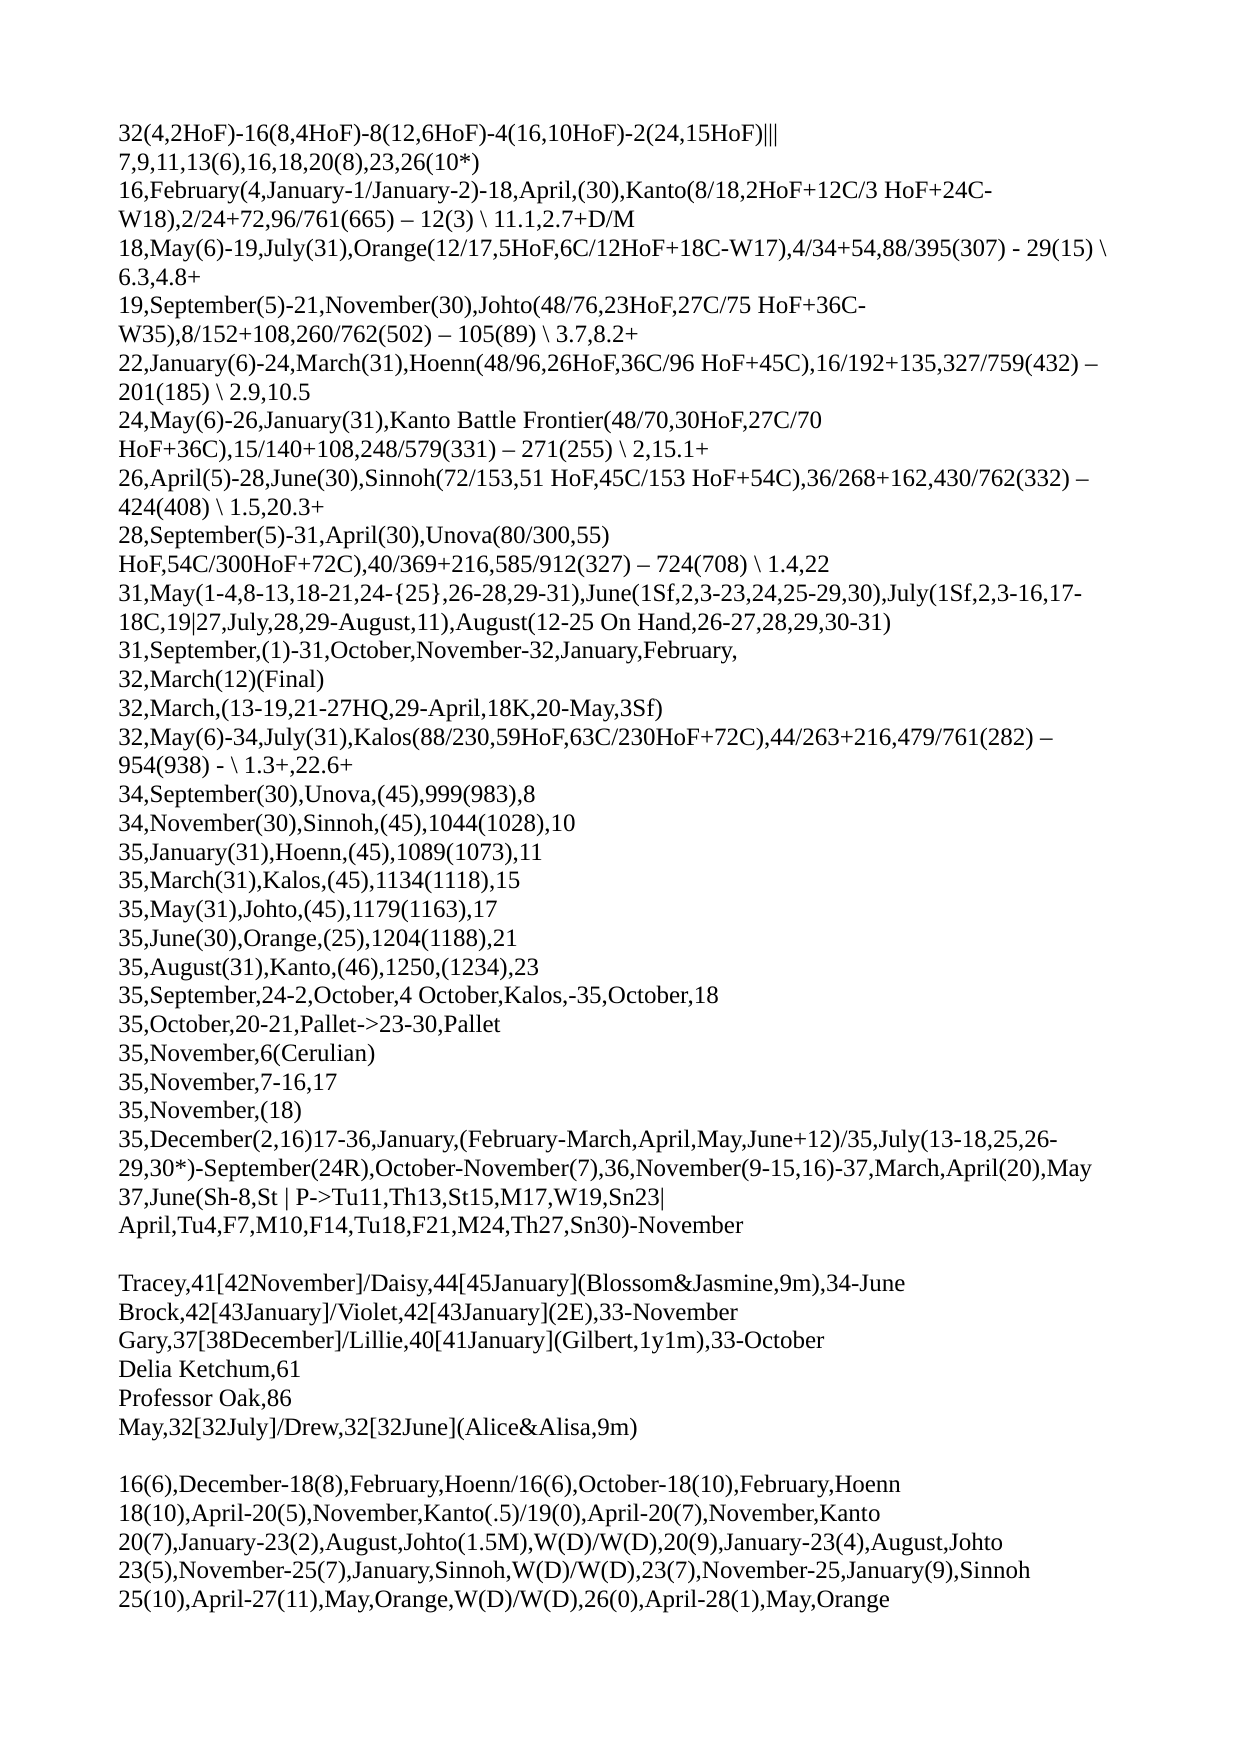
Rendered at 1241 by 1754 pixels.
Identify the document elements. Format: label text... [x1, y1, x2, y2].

text 28,September(5)-31,April(30),Unova(80/300,55) HoF,54C/300HoF+72C),40/369+216,585/912(327) – 724(708) \ 1.4,22 [118, 521, 1122, 578]
text 35,November,6(Cerulian) [118, 1038, 1122, 1067]
text 32,March(12)(Final) [118, 664, 1122, 693]
text 20(7),January-23(2),August,Johto(1.5M),W(D)/W(D),20(9),January-23(4),August,Johto [118, 1527, 1122, 1556]
text 22,January(6)-24,March(31),Hoenn(48/96,26HoF,36C/96 HoF+45C),16/192+135,327/759(432) – 201(185) \ 2.9,10.5 [118, 348, 1122, 406]
text 35,November,(18) [118, 1096, 1122, 1124]
text 35,June(30),Orange,(25),1204(1188),21 [118, 923, 1122, 952]
text Brock,42[43January]/Violet,42[43January](2E),33-November [118, 1297, 1122, 1326]
text 35,May(31),Johto,(45),1179(1163),17 [118, 894, 1122, 923]
text 37,June(Sh-8,St | P->Tu11,Th13,St15,M17,W19,Sn23|April,Tu4,F7,M10,F14,Tu18,F21,M24,Th27,Sn30)-November [118, 1182, 1122, 1239]
text 35,October,20-21,Pallet->23-30,Pallet [118, 1009, 1122, 1038]
text 19,September(5)-21,November(30),Johto(48/76,23HoF,27C/75 HoF+36C-W35),8/152+108,260/762(502) – 105(89) \ 3.7,8.2+ [118, 291, 1122, 348]
text 34,September(30),Unova,(45),999(983),8 [118, 779, 1122, 808]
text 34,November(30),Sinnoh,(45),1044(1028),10 [118, 808, 1122, 837]
text 32,May(6)-34,July(31),Kalos(88/230,59HoF,63C/230HoF+72C),44/263+216,479/761(282) – 954(938) - \ 1.3+,22.6+ [118, 722, 1122, 779]
text 35,September,24-2,October,4 October,Kalos,-35,October,18 [118, 981, 1122, 1009]
text 31,May(1-4,8-13,18-21,24-{25},26-28,29-31),June(1Sf,2,3-23,24,25-29,30),July(1Sf,2,3-16,17-18C,19|27,July,28,29-August,11),August(12-25 On Hand,26-27,28,29,30-31) [118, 578, 1122, 636]
text Professor Oak,86 [118, 1383, 1122, 1412]
text 35,January(31),Hoenn,(45),1089(1073),11 [118, 837, 1122, 866]
text 35,December(2,16)17-36,January,(February-March,April,May,June+12)/35,July(13-18,25,26-29,30*)-September(24R),October-November(7),36,November(9-15,16)-37,March,April(20),May [118, 1124, 1122, 1182]
text 18(10),April-20(5),November,Kanto(.5)/19(0),April-20(7),November,Kanto [118, 1498, 1122, 1527]
text Delia Ketchum,61 [118, 1354, 1122, 1383]
text 25(10),April-27(11),May,Orange,W(D)/W(D),26(0),April-28(1),May,Orange [118, 1584, 1122, 1613]
text 24,May(6)-26,January(31),Kanto Battle Frontier(48/70,30HoF,27C/70 HoF+36C),15/140+108,248/579(331) – 271(255) \ 2,15.1+ [118, 406, 1122, 463]
text Gary,37[38December]/Lillie,40[41January](Gilbert,1y1m),33-October [118, 1326, 1122, 1354]
text May,32[32July]/Drew,32[32June](Alice&Alisa,9m) [118, 1412, 1122, 1441]
text 18,May(6)-19,July(31),Orange(12/17,5HoF,6C/12HoF+18C-W17),4/34+54,88/395(307) - 29(15) \ 6.3,4.8+ [118, 233, 1122, 291]
text 35,March(31),Kalos,(45),1134(1118),15 [118, 866, 1122, 894]
text 16(6),December-18(8),February,Hoenn/16(6),October-18(10),February,Hoenn [118, 1469, 1122, 1498]
text 35,August(31),Kanto,(46),1250,(1234),23 [118, 952, 1122, 981]
text 32,March,(13-19,21-27HQ,29-April,18K,20-May,3Sf) [118, 693, 1122, 722]
text Tracey,41[42November]/Daisy,44[45January](Blossom&Jasmine,9m),34-June [118, 1268, 1122, 1297]
text 23(5),November-25(7),January,Sinnoh,W(D)/W(D),23(7),November-25,January(9),Sinnoh [118, 1556, 1122, 1584]
text 26,April(5)-28,June(30),Sinnoh(72/153,51 HoF,45C/153 HoF+54C),36/268+162,430/762(332) – 424(408) \ 1.5,20.3+ [118, 463, 1122, 521]
text 16,February(4,January-1/January-2)-18,April,(30),Kanto(8/18,2HoF+12C/3 HoF+24C-W18),2/24+72,96/761(665) – 12(3) \ 11.1,2.7+D/M [118, 176, 1122, 233]
text 31,September,(1)-31,October,November-32,January,February, [118, 636, 1122, 664]
text 35,November,7-16,17 [118, 1067, 1122, 1096]
text 32(4,2HoF)-16(8,4HoF)-8(12,6HoF)-4(16,10HoF)-2(24,15HoF)||| 7,9,11,13(6),16,18,20(8),23,26(10*) [118, 118, 1122, 176]
